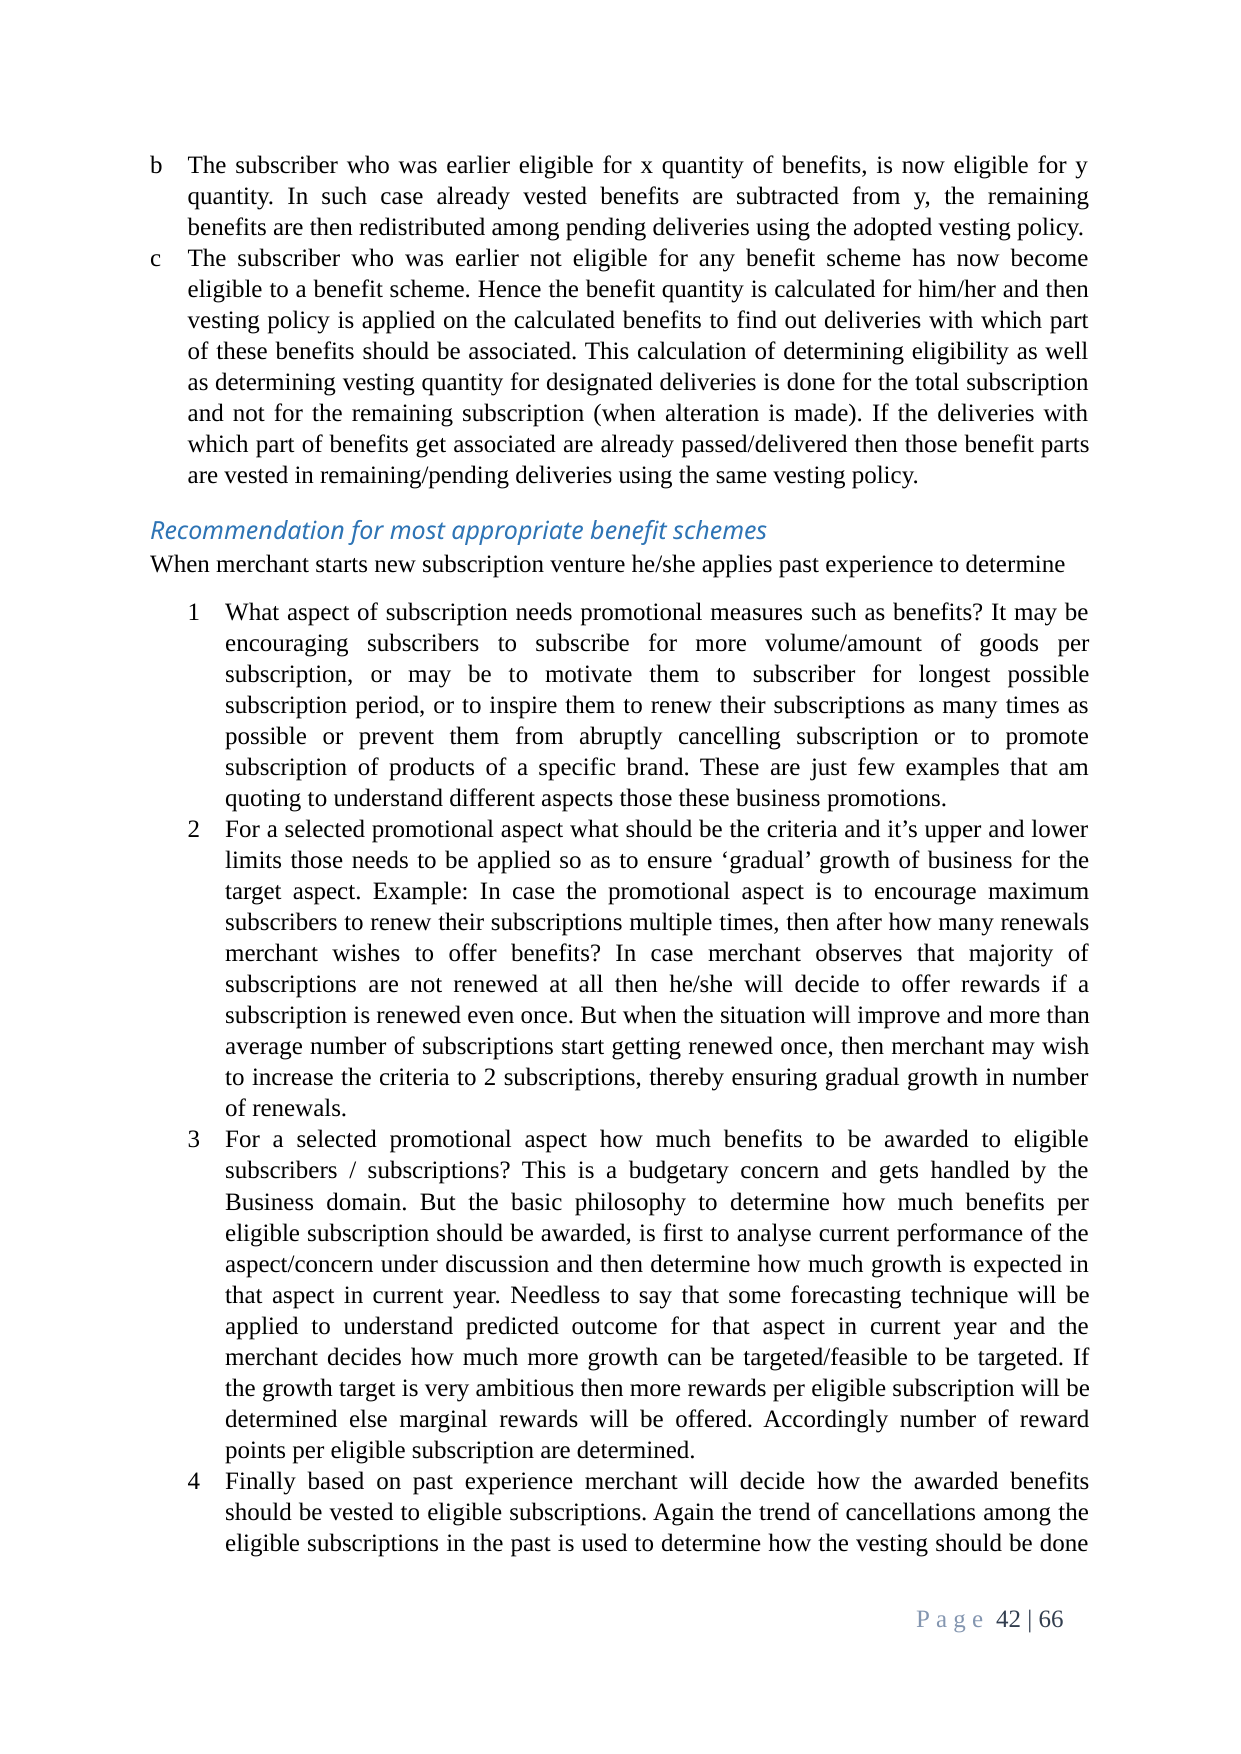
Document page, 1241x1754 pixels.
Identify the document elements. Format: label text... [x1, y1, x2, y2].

list The subscriber who was earlier not eligible for any benefit scheme has now become eligible to a benefit scheme. Hence the benefit quantity is calculated for him/her and then vesting policy is applied on the calculated benefits to find out deliveries with which part of these benefits should be associated. This calculation of determining eligibility as well as determining vesting quantity for designated deliveries is done for the total subscription and not for the remaining subscription (when alteration is made). If the deliveries with which part of benefits get associated are already passed/delivered then those benefit parts are vested in remaining/pending deliveries using the same vesting policy. [150, 243, 1090, 489]
text When merchant starts new subscription venture he/she applies past experience to determine [150, 549, 1090, 578]
list Finally based on past experience merchant will decide how the awarded benefits should be vested to eligible subscriptions. Again the trend of cancellations among the eligible subscriptions in the past is used to determine how the vesting should be done [187, 1466, 1090, 1557]
list The subscriber who was earlier eligible for x quantity of benefits, is now eligible for y quantity. In such case already vested benefits are subtracted from y, the remaining benefits are then redistributed among pending deliveries using the adopted vesting policy. [150, 150, 1090, 241]
list What aspect of subscription needs promotional measures such as benefits? It may be encouraging subscribers to subscribe for more volume/amount of goods per subscription, or may be to motivate them to subscriber for longest possible subscription period, or to inspire them to renew their subscriptions as many times as possible or prevent them from abruptly cancelling subscription or to promote subscription of products of a specific brand. These are just few examples that am quoting to understand different aspects those these business promotions. [187, 597, 1090, 812]
list For a selected promotional aspect what should be the criteria and it’s upper and lower limits those needs to be applied so as to ensure ‘gradual’ growth of business for the target aspect. Example: In case the promotional aspect is to encourage maximum subscribers to renew their subscriptions multiple times, then after how many renewals merchant wishes to offer benefits? In case merchant observes that majority of subscriptions are not renewed at all then he/she will decide to offer rewards if a subscription is renewed even once. But when the situation will improve and more than average number of subscriptions start getting renewed once, then merchant may wish to increase the criteria to 2 subscriptions, thereby ensuring gradual growth in number of renewals. [187, 814, 1090, 1122]
subtitle Recommendation for most appropriate benefit schemes [150, 512, 1090, 546]
list For a selected promotional aspect how much benefits to be awarded to eligible subscribers / subscriptions? This is a budgetary concern and gets handled by the Business domain. But the basic philosophy to determine how much benefits per eligible subscription should be awarded, is first to analyse current performance of the aspect/concern under discussion and then determine how much growth is expected in that aspect in current year. Needless to say that some forecasting technique will be applied to understand predicted outcome for that aspect in current year and the merchant decides how much more growth can be targeted/feasible to be targeted. If the growth target is very ambitious then more rewards per eligible subscription will be determined else marginal rewards will be offered. Accordingly number of reward points per eligible subscription are determined. [187, 1124, 1090, 1464]
